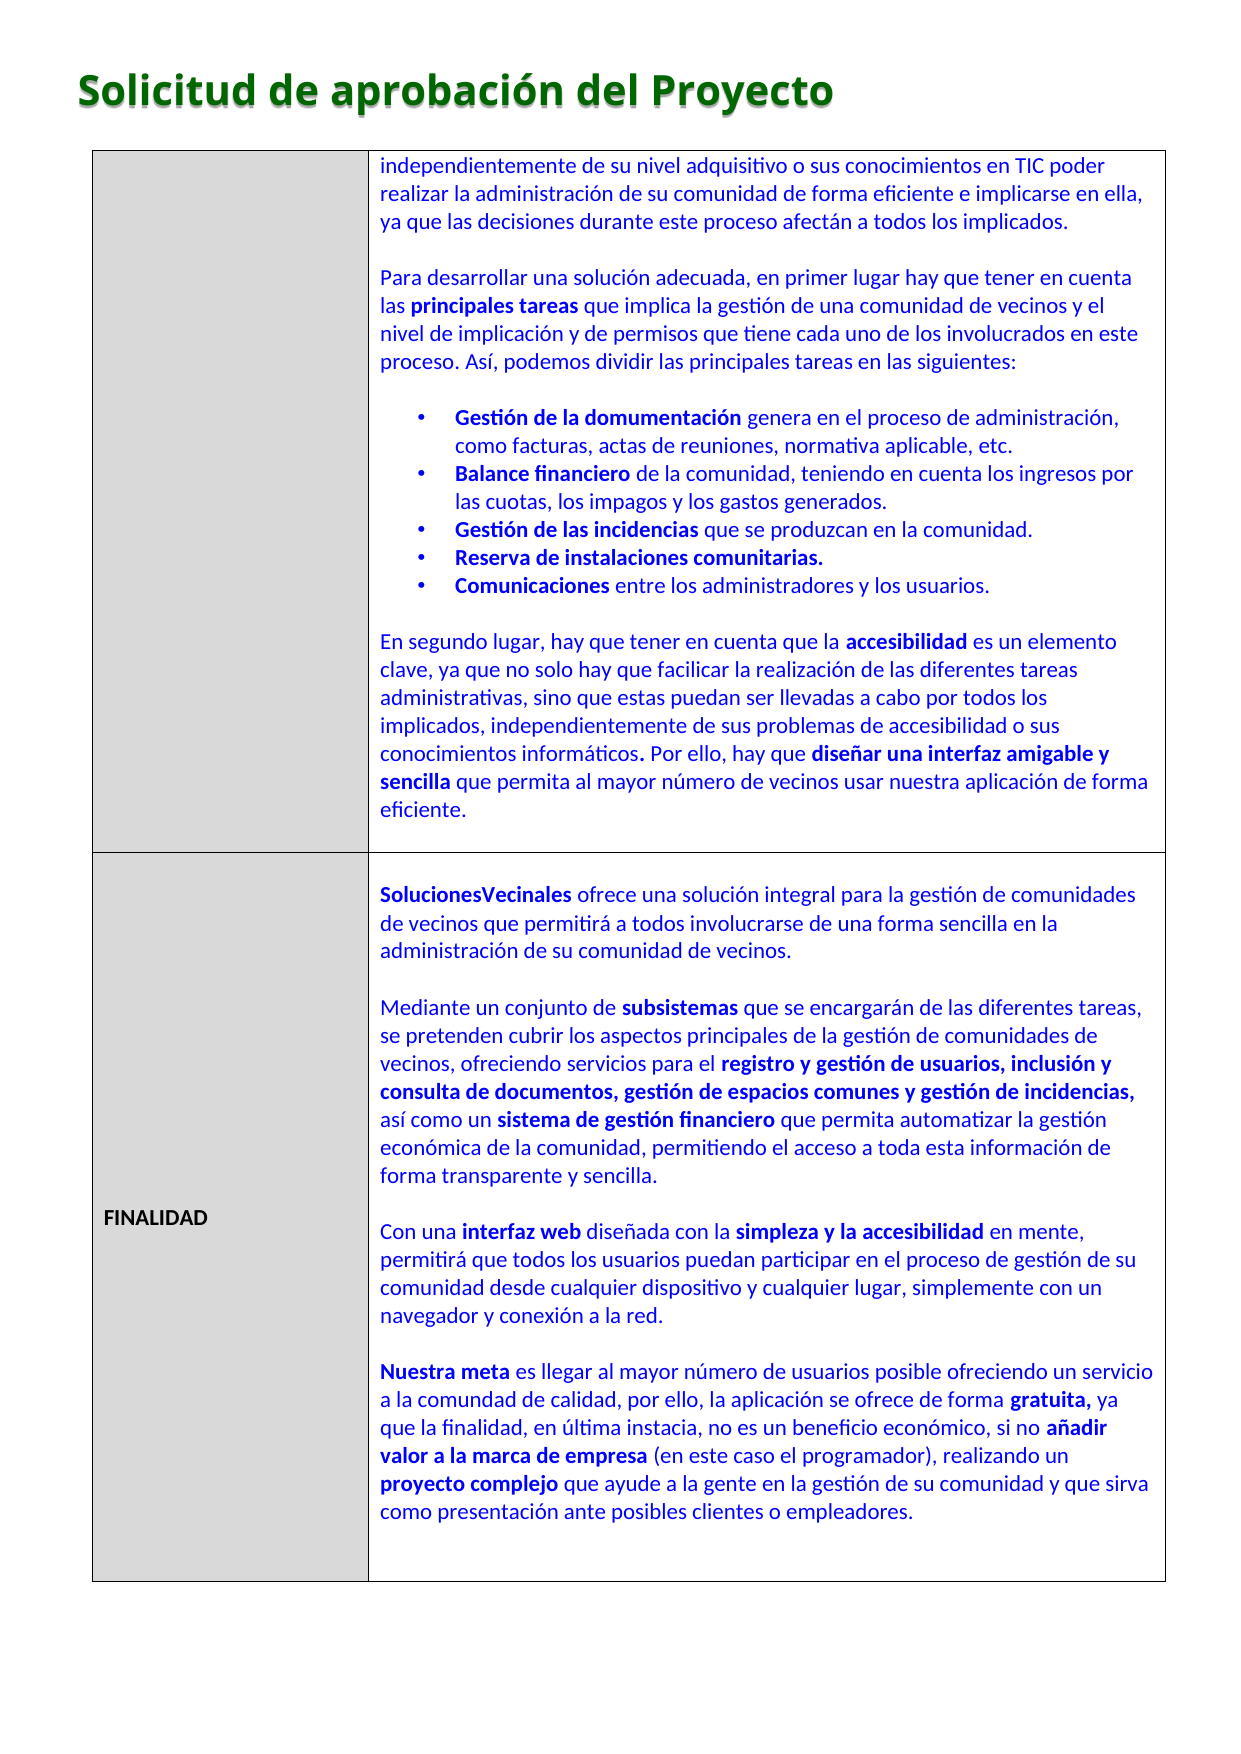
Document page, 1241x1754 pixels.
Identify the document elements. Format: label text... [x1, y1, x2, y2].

table_cell SolucionesVecinales ofrece una solución integral para la gestión de comunidades de vecinos que permitirá a todos involucrarse de una forma sencilla en la administración de su comunidad de vecinos. Mediante un conjunto de subsistemas que se encargarán de las diferentes tareas, se pretenden cubrir los aspectos principales de la gestión de comunidades de vecinos, ofreciendo servicios para el registro y gestión de usuarios, inclusión y consulta de documentos, gestión de espacios comunes y gestión de incidencias, así como un sistema de gestión financiero que permita automatizar la gestión económica de la comunidad, permitiendo el acceso a toda esta información de forma transparente y sencilla. Con una interfaz web diseñada con la simpleza y la accesibilidad en mente, permitirá que todos los usuarios puedan participar en el proceso de gestión de su comunidad desde cualquier dispositivo y cualquier lugar, simplemente con un navegador y conexión a la red. Nuestra meta es llegar al mayor número de usuarios posible ofreciendo un servicio a la comundad de calidad, por ello, la aplicación se ofrece de forma gratuita, ya que la finalidad, en última instacia, no es un beneficio económico, si no añadir valor a la marca de empresa (en este caso el programador), realizando un proyecto complejo que ayude a la gente en la gestión de su comunidad y que sirva como presentación ante posibles clientes o empleadores. [369, 853, 1165, 1581]
table_cell [93, 151, 368, 852]
table_cell FINALIDAD [93, 853, 368, 1581]
table_cell independientemente de su nivel adquisitivo o sus conocimientos en TIC poder realizar la administración de su comunidad de forma eficiente e implicarse en ella, ya que las decisiones durante este proceso afectán a todos los implicados. Para desarrollar una solución adecuada, en primer lugar hay que tener en cuenta las principales tareas que implica la gestión de una comunidad de vecinos y el nivel de implicación y de permisos que tiene cada uno de los involucrados en este proceso. Así, podemos dividir las principales tareas en las siguientes: Gestión de la domumentación genera en el proceso de administración, como facturas, actas de reuniones, normativa aplicable, etc. Balance financiero de la comunidad, teniendo en cuenta los ingresos por las cuotas, los impagos y los gastos generados. Gestión de las incidencias que se produzcan en la comunidad. Reserva de instalaciones comunitarias. Comunicaciones entre los administradores y los usuarios. En segundo lugar, hay que tener en cuenta que la accesibilidad es un elemento clave, ya que no solo hay que facilicar la realización de las diferentes tareas administrativas, sino que estas puedan ser llevadas a cabo por todos los implicados, independientemente de sus problemas de accesibilidad o sus conocimientos informáticos. Por ello, hay que diseñar una interfaz amigable y sencilla que permita al mayor número de vecinos usar nuestra aplicación de forma eficiente. [369, 151, 1165, 852]
